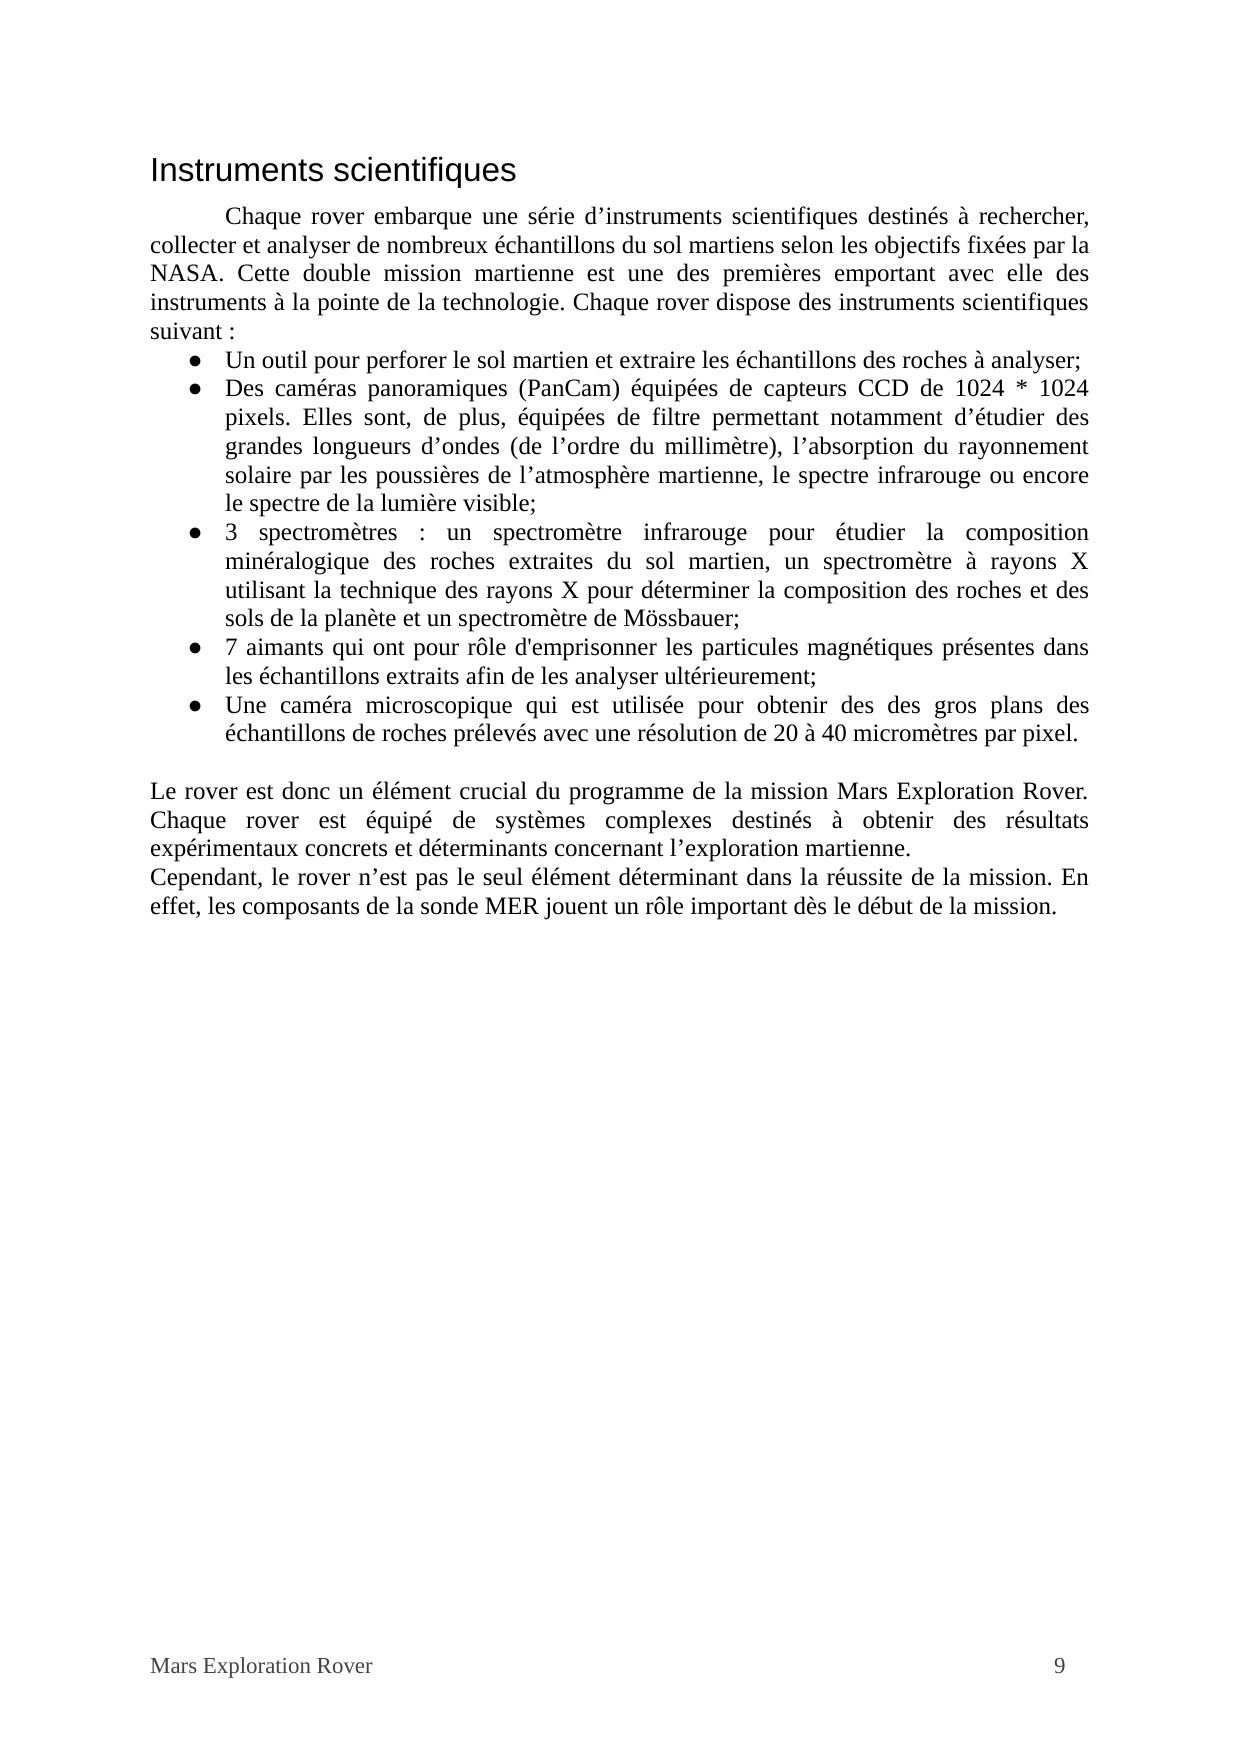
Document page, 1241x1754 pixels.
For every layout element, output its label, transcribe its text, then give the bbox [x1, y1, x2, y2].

text Chaque rover embarque une série d’instruments scientifiques destinés à rechercher, collecter et analyser de nombreux échantillons du sol martiens selon les objectifs fixées par la NASA. Cette double mission martienne est une des premières emportant avec elle des instruments à la pointe de la technologie. Chaque rover dispose des instruments scientifiques suivant : [150, 201, 1090, 345]
text Le rover est donc un élément crucial du programme de la mission Mars Exploration Rover. Chaque rover est équipé de systèmes complexes destinés à obtenir des résultats expérimentaux concrets et déterminants concernant l’exploration martienne. [150, 776, 1090, 862]
list Un outil pour perforer le sol martien et extraire les échantillons des roches à analyser; [187, 345, 1090, 373]
list Une caméra microscopique qui est utilisée pour obtenir des des gros plans des échantillons de roches prélevés avec une résolution de 20 à 40 micromètres par pixel. [187, 690, 1090, 747]
text Cependant, le rover n’est pas le seul élément déterminant dans la réussite de la mission. En effet, les composants de la sonde MER jouent un rôle important dès le début de la mission. [150, 862, 1090, 920]
list 7 aimants qui ont pour rôle d'emprisonner les particules magnétiques présentes dans les échantillons extraits afin de les analyser ultérieurement; [187, 632, 1090, 690]
subtitle Instruments scientifiques [150, 150, 1090, 188]
list Des caméras panoramiques (PanCam) équipées de capteurs CCD de 1024 * 1024 pixels. Elles sont, de plus, équipées de filtre permettant notamment d’étudier des grandes longueurs d’ondes (de l’ordre du millimètre), l’absorption du rayonnement solaire par les poussières de l’atmosphère martienne, le spectre infrarouge ou encore le spectre de la lumière visible; [187, 373, 1090, 517]
list 3 spectromètres : un spectromètre infrarouge pour étudier la composition minéralogique des roches extraites du sol martien, un spectromètre à rayons X utilisant la technique des rayons X pour déterminer la composition des roches et des sols de la planète et un spectromètre de Mössbauer; [187, 517, 1090, 632]
